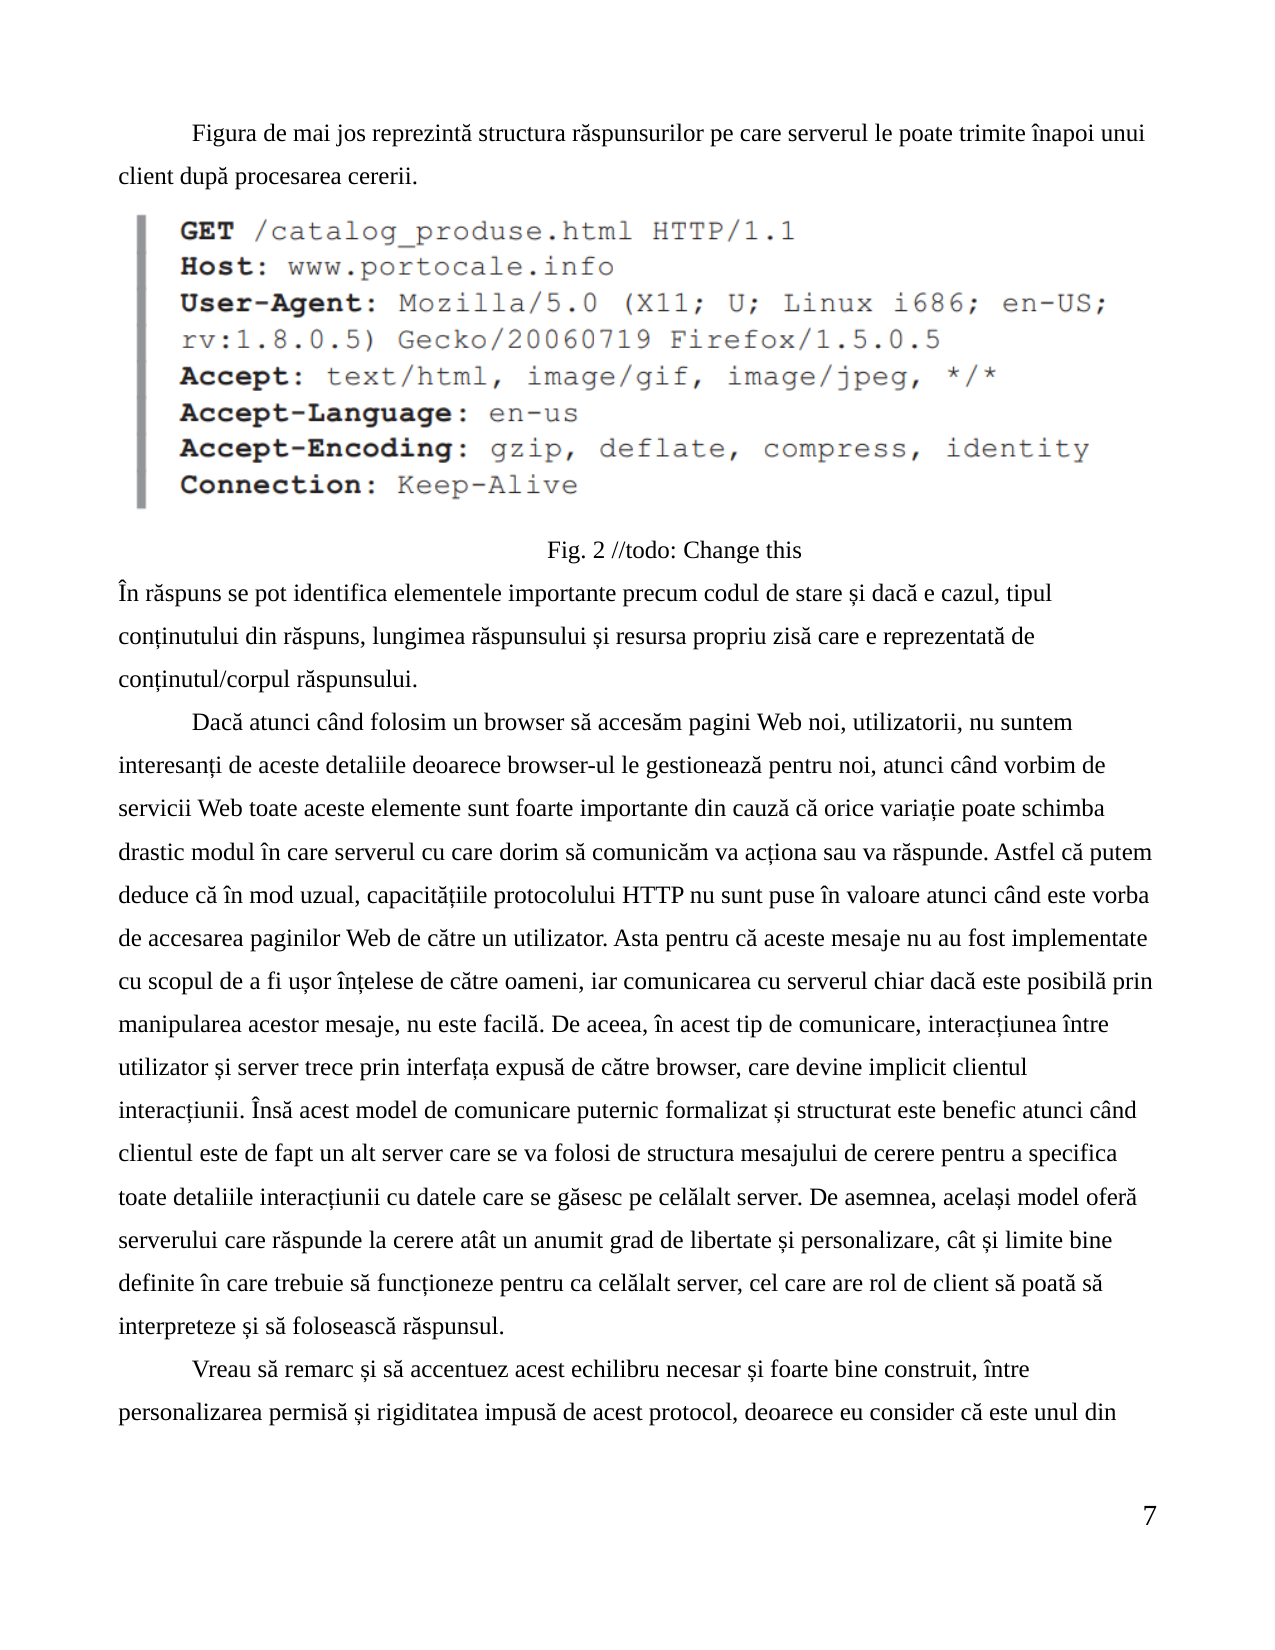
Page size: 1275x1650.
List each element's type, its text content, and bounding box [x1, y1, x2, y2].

text Fig. 2 //todo: Change this [118, 521, 1157, 563]
text În răspuns se pot identifica elementele importante precum codul de stare și dacă e cazul, tipul conținutului din răspuns, lungimea răspunsului și resursa propriu zisă care e reprezentată de conținutul/corpul răspunsului. [118, 578, 1157, 693]
text Vreau să remarc și să accentuez acest echilibru necesar și foarte bine construit, între personalizarea permisă și rigiditatea impusă de acest protocol, deoarece eu consider că este unul din [118, 1354, 1157, 1426]
picture [118, 204, 1157, 521]
text Dacă atunci când folosim un browser să accesăm pagini Web noi, utilizatorii, nu suntem interesanți de aceste detaliile deoarece browser-ul le gestionează pentru noi, atunci când vorbim de servicii Web toate aceste elemente sunt foarte importante din cauză că orice variație poate schimba drastic modul în care serverul cu care dorim să comunicăm va acționa sau va răspunde. Astfel că putem deduce că în mod uzual, capacitățiile protocolului HTTP nu sunt puse în valoare atunci când este vorba de accesarea paginilor Web de către un utilizator. Asta pentru că aceste mesaje nu au fost implementate cu scopul de a fi ușor înțelese de către oameni, iar comunicarea cu serverul chiar dacă este posibilă prin manipularea acestor mesaje, nu este facilă. De aceea, în acest tip de comunicare, interacțiunea între utilizator și server trece prin interfața expusă de către browser, care devine implicit clientul interacțiunii. Însă acest model de comunicare puternic formalizat și structurat este benefic atunci când clientul este de fapt un alt server care se va folosi de structura mesajului de cerere pentru a specifica toate detaliile interacțiunii cu datele care se găsesc pe celălalt server. De asemnea, același model oferă serverului care răspunde la cerere atât un anumit grad de libertate și personalizare, cât și limite bine definite în care trebuie să funcționeze pentru ca celălalt server, cel care are rol de client să poată să interpreteze și să folosească răspunsul. [118, 707, 1157, 1340]
text Figura de mai jos reprezintă structura răspunsurilor pe care serverul le poate trimite înapoi unui client după procesarea cererii. [118, 118, 1157, 190]
